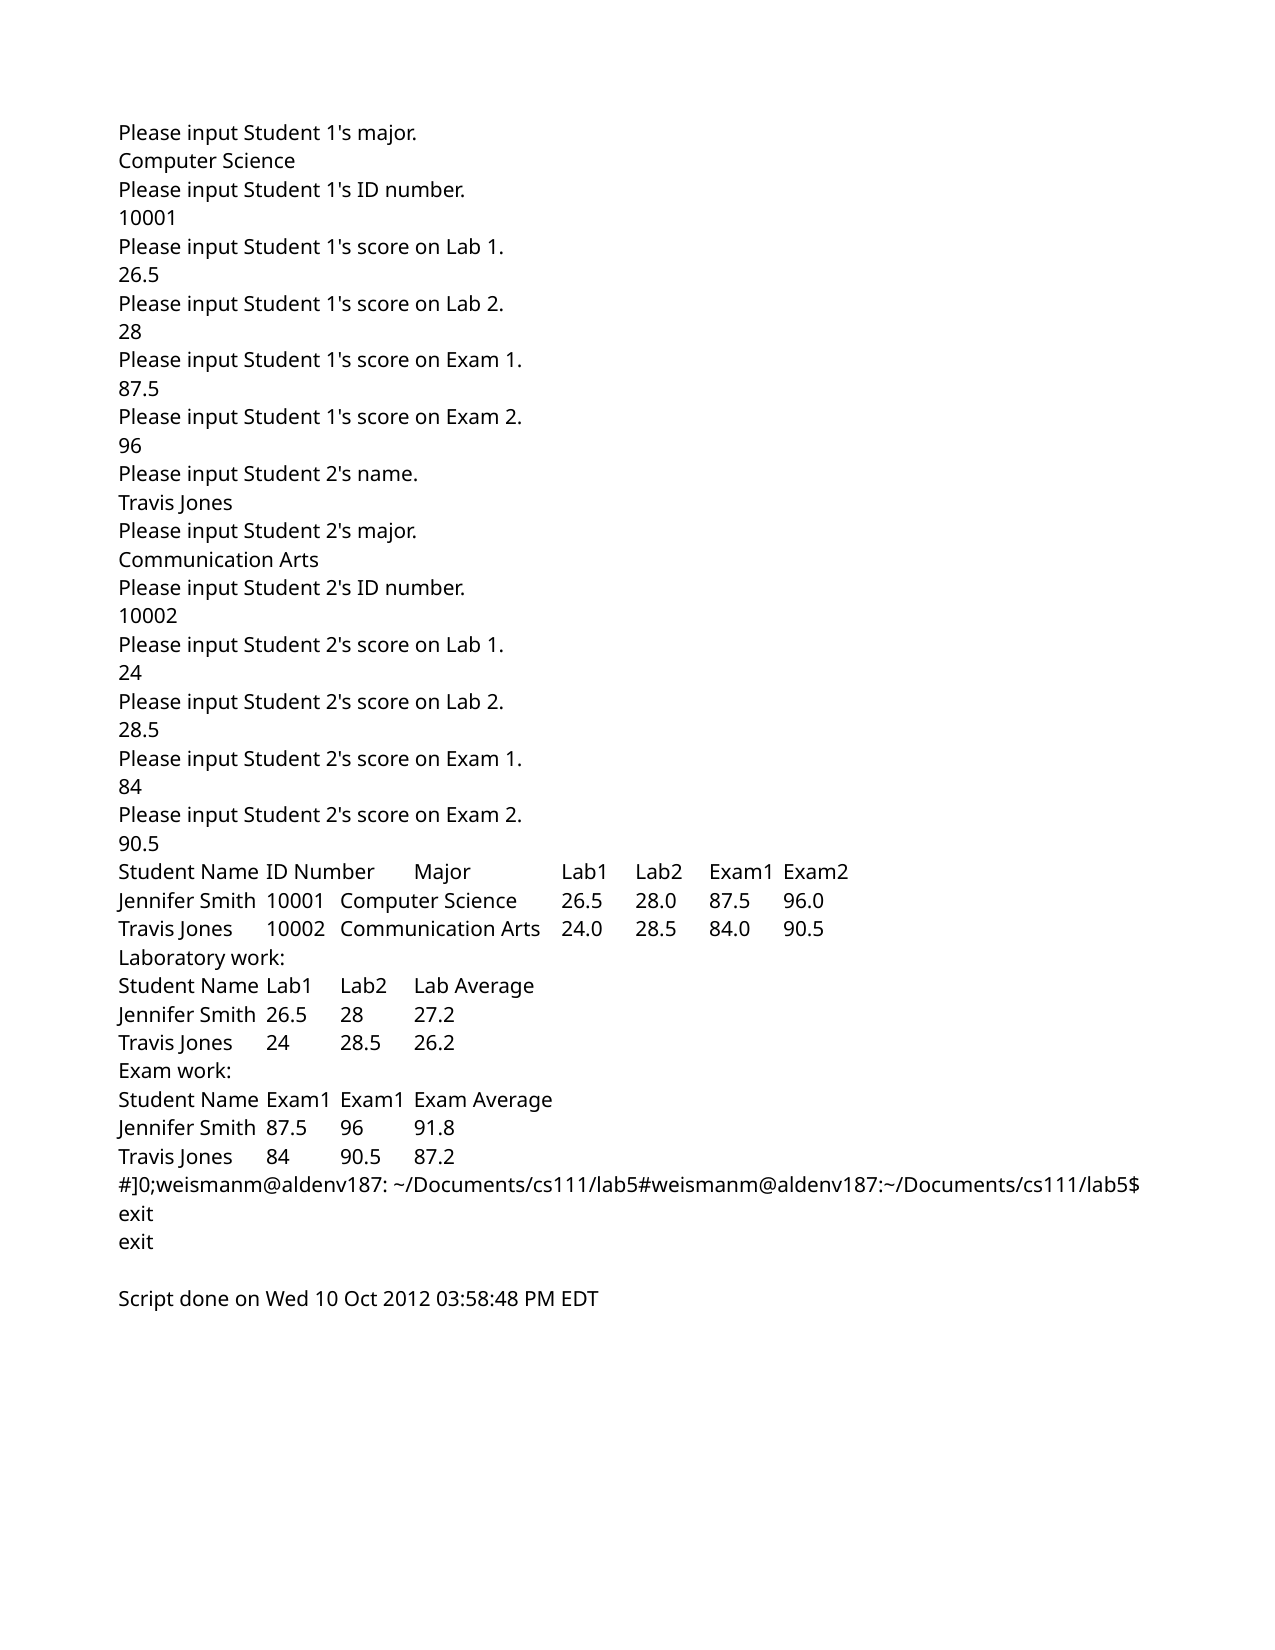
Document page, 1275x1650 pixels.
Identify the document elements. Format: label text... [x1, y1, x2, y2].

text Script done on Wed 10 Oct 2012 03:58:48 PM EDT [118, 1256, 1157, 1341]
text Jennifer Smith 10001 Computer Science 26.5 28.0 87.5 96.0 [118, 886, 1157, 914]
text Jennifer Smith 87.5 96 91.8 [118, 1113, 1157, 1142]
text 10002 [118, 602, 1157, 630]
text Please input Student 1's score on Exam 1. [118, 346, 1157, 374]
text Please input Student 2's name. [118, 459, 1157, 488]
text 10001 [118, 203, 1157, 232]
text 84 [118, 772, 1157, 801]
text Computer Science [118, 147, 1157, 175]
text Please input Student 1's major. [118, 118, 1157, 147]
text Please input Student 1's score on Lab 2. [118, 289, 1157, 317]
text Please input Student 2's score on Lab 1. [118, 630, 1157, 658]
text Please input Student 2's ID number. [118, 573, 1157, 602]
text Please input Student 1's score on Lab 1. [118, 232, 1157, 260]
text Exam work: [118, 1057, 1157, 1085]
text exit [118, 1227, 1157, 1256]
text 24 [118, 658, 1157, 687]
text Jennifer Smith 26.5 28 27.2 [118, 1000, 1157, 1028]
text Please input Student 2's score on Lab 2. [118, 687, 1157, 715]
text Communication Arts [118, 545, 1157, 573]
text 26.5 [118, 260, 1157, 289]
text Please input Student 2's score on Exam 1. [118, 744, 1157, 772]
text Travis Jones 10002 Communication Arts 24.0 28.5 84.0 90.5 [118, 914, 1157, 943]
text Laboratory work: [118, 943, 1157, 971]
text 87.5 [118, 374, 1157, 402]
text #]0;weismanm@aldenv187: ~/Documents/cs111/lab5#weismanm@aldenv187:~/Documents/cs111/lab5$ exit [118, 1170, 1157, 1227]
text Please input Student 2's major. [118, 516, 1157, 545]
text Student Name ID Number Major Lab1 Lab2 Exam1 Exam2 [118, 857, 1157, 886]
text Please input Student 2's score on Exam 2. [118, 801, 1157, 829]
text Travis Jones 24 28.5 26.2 [118, 1028, 1157, 1057]
text Travis Jones [118, 488, 1157, 516]
text 96 [118, 431, 1157, 459]
text 28 [118, 317, 1157, 346]
text 90.5 [118, 829, 1157, 857]
text Student Name Exam1 Exam1 Exam Average [118, 1085, 1157, 1113]
text Please input Student 1's ID number. [118, 175, 1157, 203]
text Please input Student 1's score on Exam 2. [118, 402, 1157, 431]
text Student Name Lab1 Lab2 Lab Average [118, 971, 1157, 1000]
text Travis Jones 84 90.5 87.2 [118, 1142, 1157, 1170]
text 28.5 [118, 715, 1157, 744]
